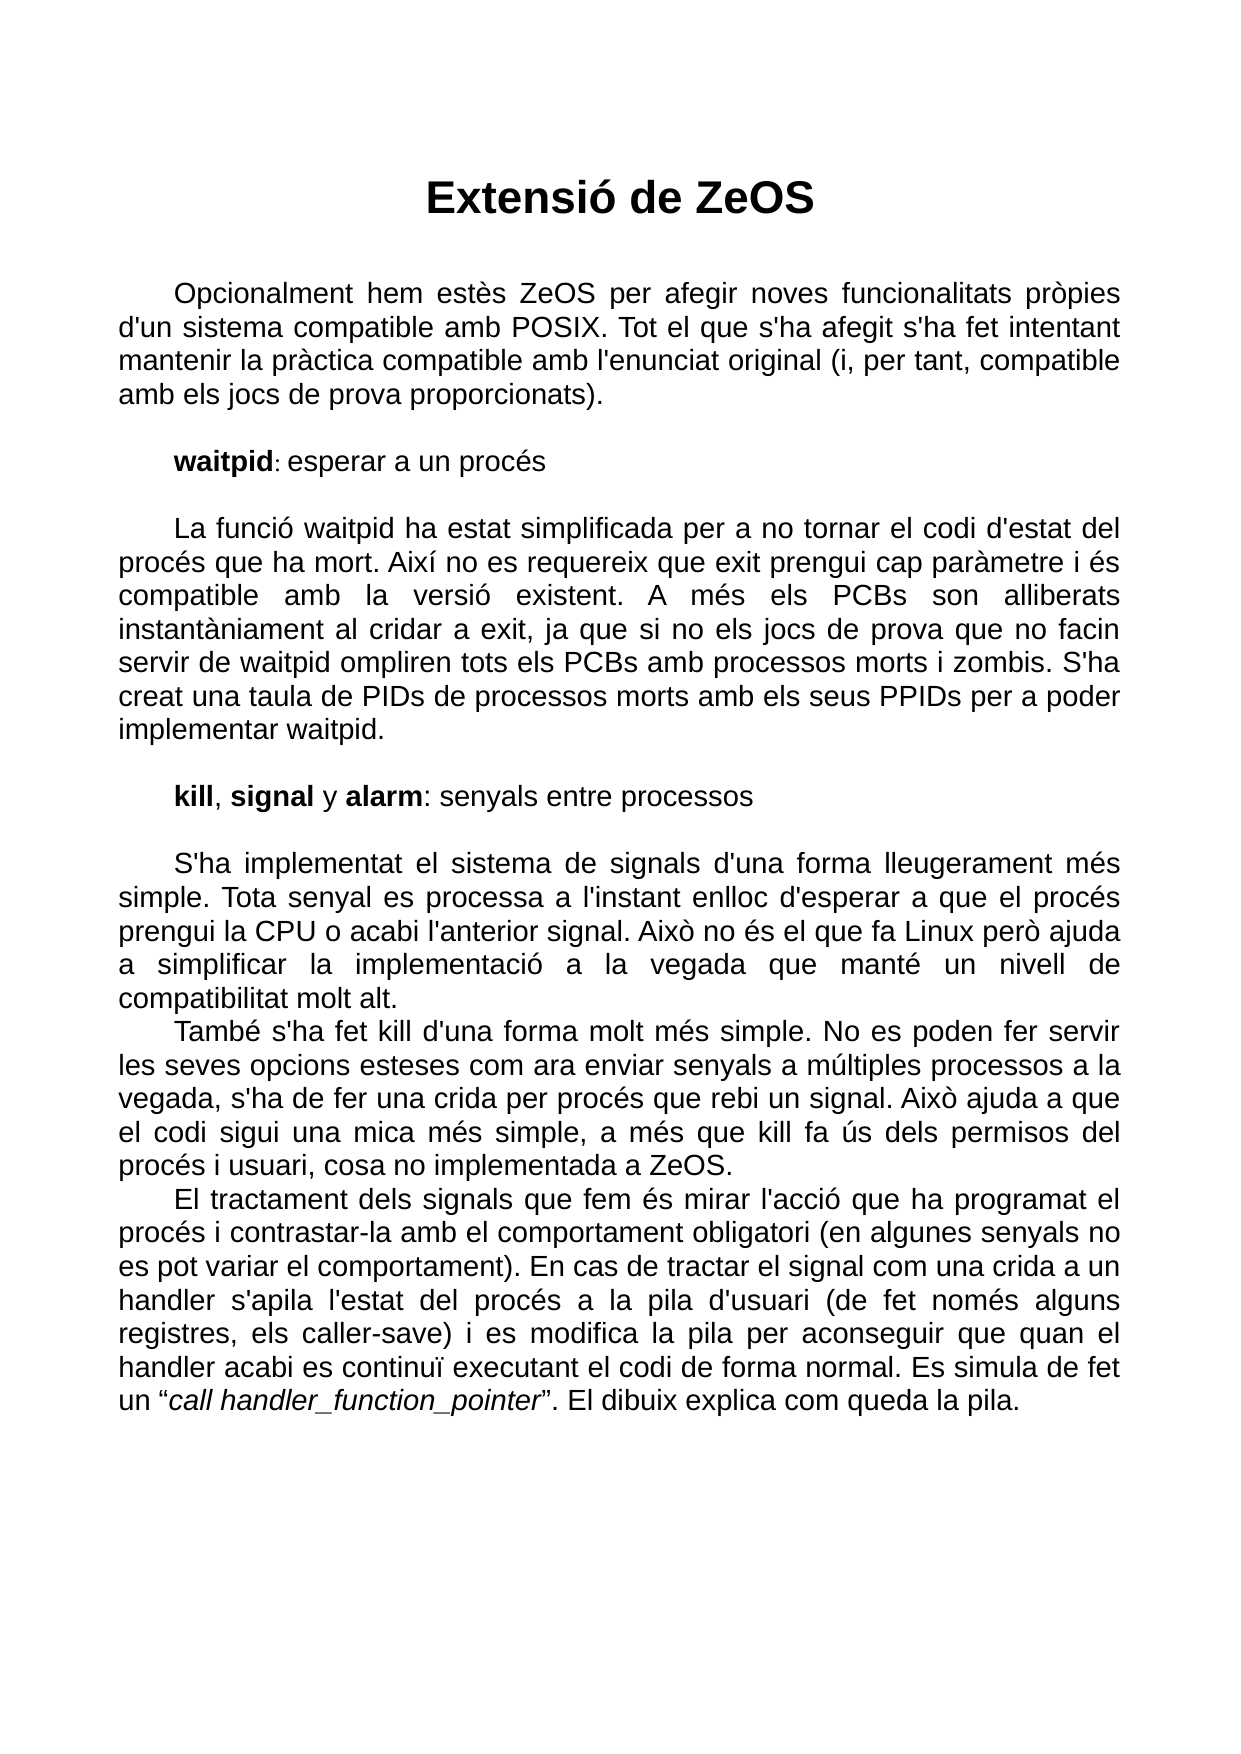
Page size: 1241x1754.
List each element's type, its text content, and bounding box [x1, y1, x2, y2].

text El tractament dels signals que fem és mirar l'acció que ha programat el procés i contrastar-la amb el comportament obligatori (en algunes senyals no es pot variar el comportament). En cas de tractar el signal com una crida a un handler s'apila l'estat del procés a la pila d'usuari (de fet només alguns registres, els caller-save) i es modifica la pila per aconseguir que quan el handler acabi es continuï executant el codi de forma normal. Es simula de fet un “call handler_function_pointer”. El dibuix explica com queda la pila. [118, 1182, 1122, 1417]
text waitpid: esperar a un procés [118, 444, 1122, 477]
text També s'ha fet kill d'una forma molt més simple. No es poden fer servir les seves opcions esteses com ara enviar senyals a múltiples processos a la vegada, s'ha de fer una crida per procés que rebi un signal. Això ajuda a que el codi sigui una mica més simple, a més que kill fa ús dels permisos del procés i usuari, cosa no implementada a ZeOS. [118, 1014, 1122, 1182]
text kill, signal y alarm: senyals entre processos [118, 779, 1122, 813]
text S'ha implementat el sistema de signals d'una forma lleugerament més simple. Tota senyal es processa a l'instant enlloc d'esperar a que el procés prengui la CPU o acabi l'anterior signal. Això no és el que fa Linux però ajuda a simplificar la implementació a la vegada que manté un nivell de compatibilitat molt alt. [118, 846, 1122, 1014]
text Opcionalment hem estès ZeOS per afegir noves funcionalitats pròpies d'un sistema compatible amb POSIX. Tot el que s'ha afegit s'ha fet intentant mantenir la pràctica compatible amb l'enunciat original (i, per tant, compatible amb els jocs de prova proporcionats). [118, 276, 1122, 410]
text La funció waitpid ha estat simplificada per a no tornar el codi d'estat del procés que ha mort. Així no es requereix que exit prengui cap paràmetre i és compatible amb la versió existent. A més els PCBs son alliberats instantàniament al cridar a exit, ja que si no els jocs de prova que no facin servir de waitpid ompliren tots els PCBs amb processos morts i zombis. S'ha creat una taula de PIDs de processos morts amb els seus PPIDs per a poder implementar waitpid. [118, 511, 1122, 746]
text Extensió de ZeOS [118, 171, 1122, 223]
